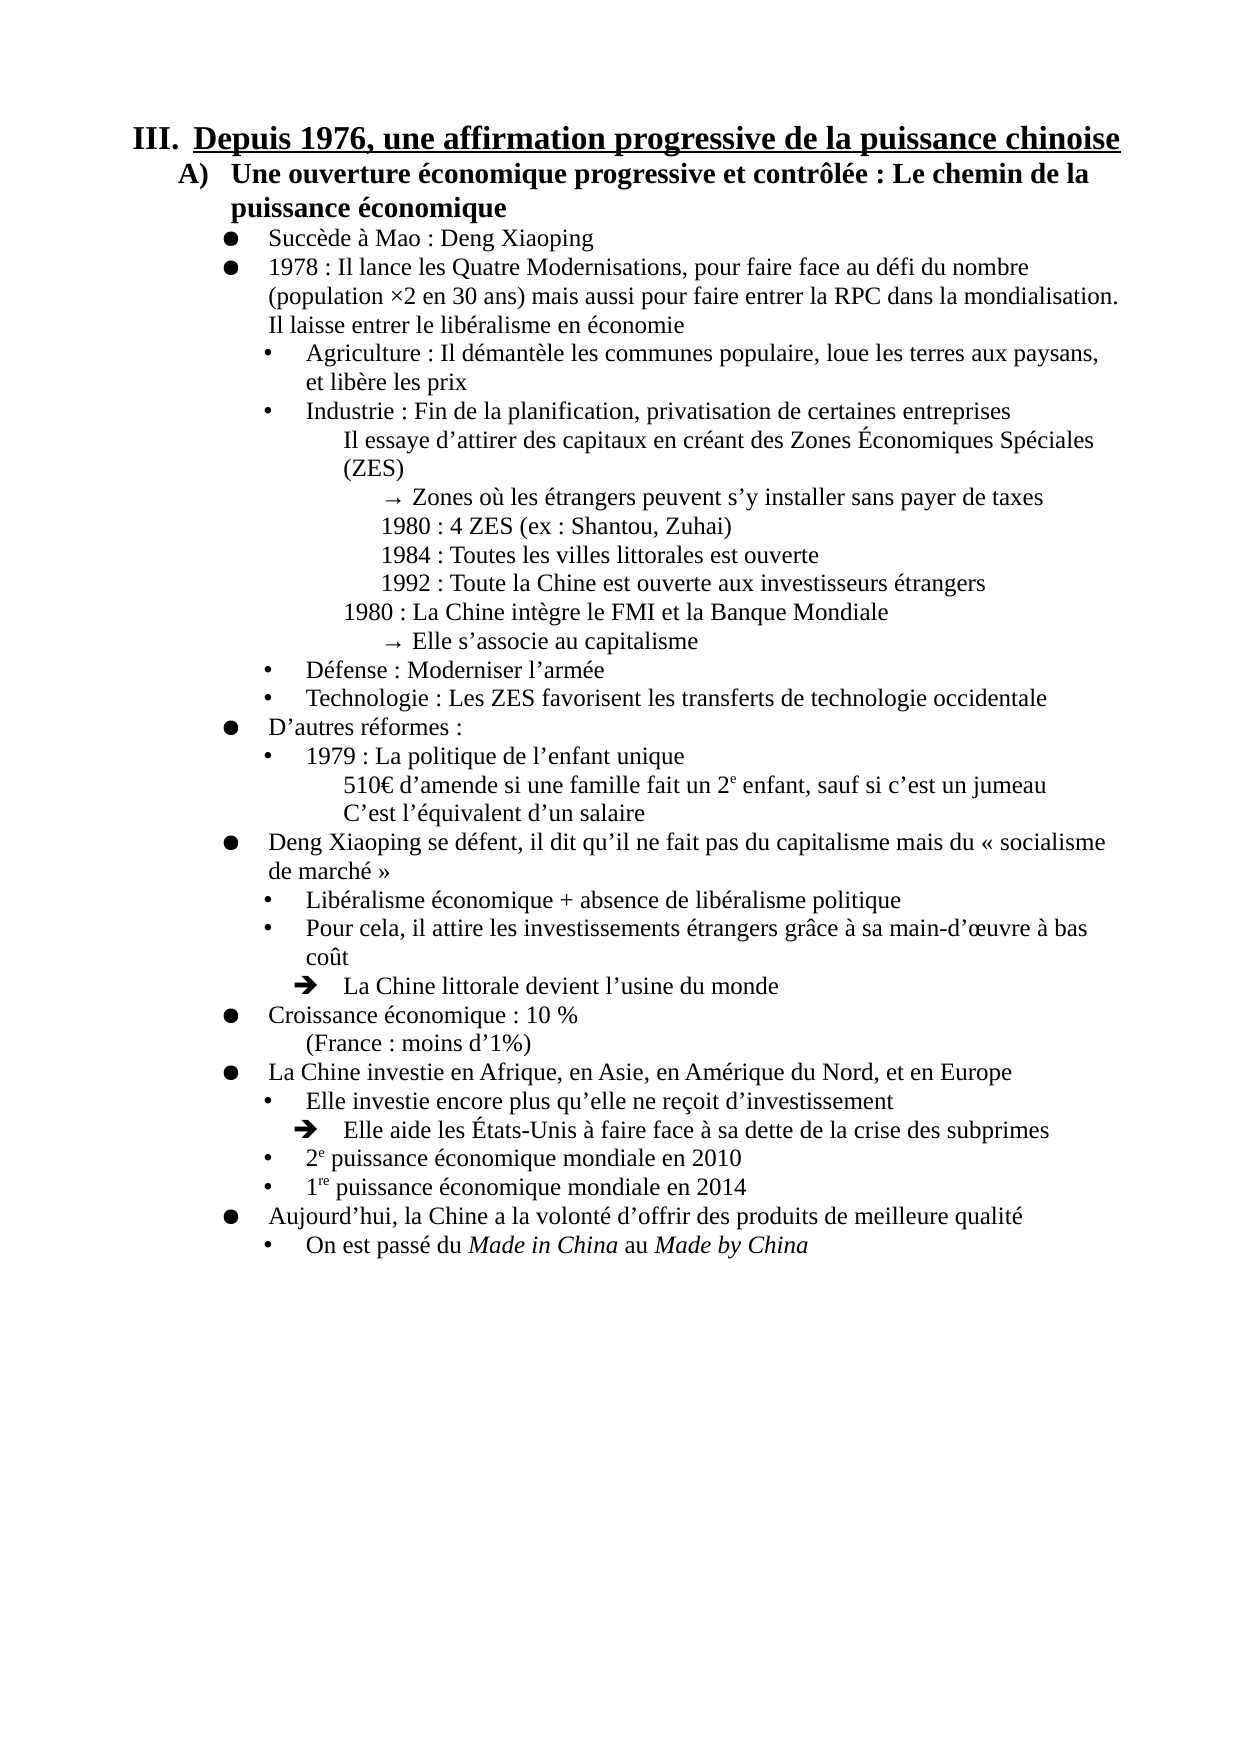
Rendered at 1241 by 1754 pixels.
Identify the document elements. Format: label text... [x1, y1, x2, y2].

list 510€ d’amende si une famille fait un 2e enfant, sauf si c’est un jumeau [306, 770, 1122, 798]
list Libéralisme économique + absence de libéralisme politique [268, 885, 1122, 913]
list Elle aide les États-Unis à faire face à sa dette de la crise des subprimes [306, 1115, 1122, 1143]
list → Elle s’associe au capitalisme [343, 626, 1122, 655]
list Aujourd’hui, la Chine a la volonté d’offrir des produits de meilleure qualité [231, 1201, 1122, 1230]
list 1980 : 4 ZES (ex : Shantou, Zuhai) [343, 511, 1122, 540]
list Défense : Moderniser l’armée [268, 655, 1122, 683]
list Industrie : Fin de la planification, privatisation de certaines entreprises [268, 396, 1122, 425]
list La Chine littorale devient l’usine du monde [306, 971, 1122, 1000]
list Agriculture : Il démantèle les communes populaire, loue les terres aux paysans, et libère les prix [268, 338, 1122, 396]
list Une ouverture économique progressive et contrôlée : Le chemin de la puissance économique [193, 156, 1122, 223]
list D’autres réformes : [231, 712, 1122, 741]
list Pour cela, il attire les investissements étrangers grâce à sa main-d’œuvre à bas coût [268, 913, 1122, 971]
list Elle investie encore plus qu’elle ne reçoit d’investissement [268, 1086, 1122, 1115]
list 1978 : Il lance les Quatre Modernisations, pour faire face au défi du nombre (population ×2 en 30 ans) mais aussi pour faire entrer la RPC dans la mondialisation. [231, 252, 1122, 310]
list → Zones où les étrangers peuvent s’y installer sans payer de taxes [343, 482, 1122, 511]
list Deng Xiaoping se défent, il dit qu’il ne fait pas du capitalisme mais du « socialisme de marché » [231, 827, 1122, 885]
list Il laisse entrer le libéralisme en économie [231, 310, 1122, 338]
list C’est l’équivalent d’un salaire [306, 798, 1122, 827]
list Croissance économique : 10 % [231, 1000, 1122, 1028]
list 1980 : La Chine intègre le FMI et la Banque Mondiale [306, 597, 1122, 626]
list Il essaye d’attirer des capitaux en créant des Zones Économiques Spéciales (ZES) [306, 425, 1122, 482]
list Succède à Mao : Deng Xiaoping [231, 223, 1122, 252]
list 2e puissance économique mondiale en 2010 [268, 1143, 1122, 1172]
list On est passé du Made in China au Made by China [268, 1230, 1122, 1258]
list 1979 : La politique de l’enfant unique [268, 741, 1122, 770]
list 1984 : Toutes les villes littorales est ouverte [343, 540, 1122, 568]
list (France : moins d’1%) [268, 1028, 1122, 1057]
list La Chine investie en Afrique, en Asie, en Amérique du Nord, et en Europe [231, 1057, 1122, 1086]
list Technologie : Les ZES favorisent les transferts de technologie occidentale [268, 683, 1122, 712]
list Depuis 1976, une affirmation progressive de la puissance chinoise [156, 118, 1122, 156]
list 1992 : Toute la Chine est ouverte aux investisseurs étrangers [343, 568, 1122, 597]
list 1re puissance économique mondiale en 2014 [268, 1172, 1122, 1201]
